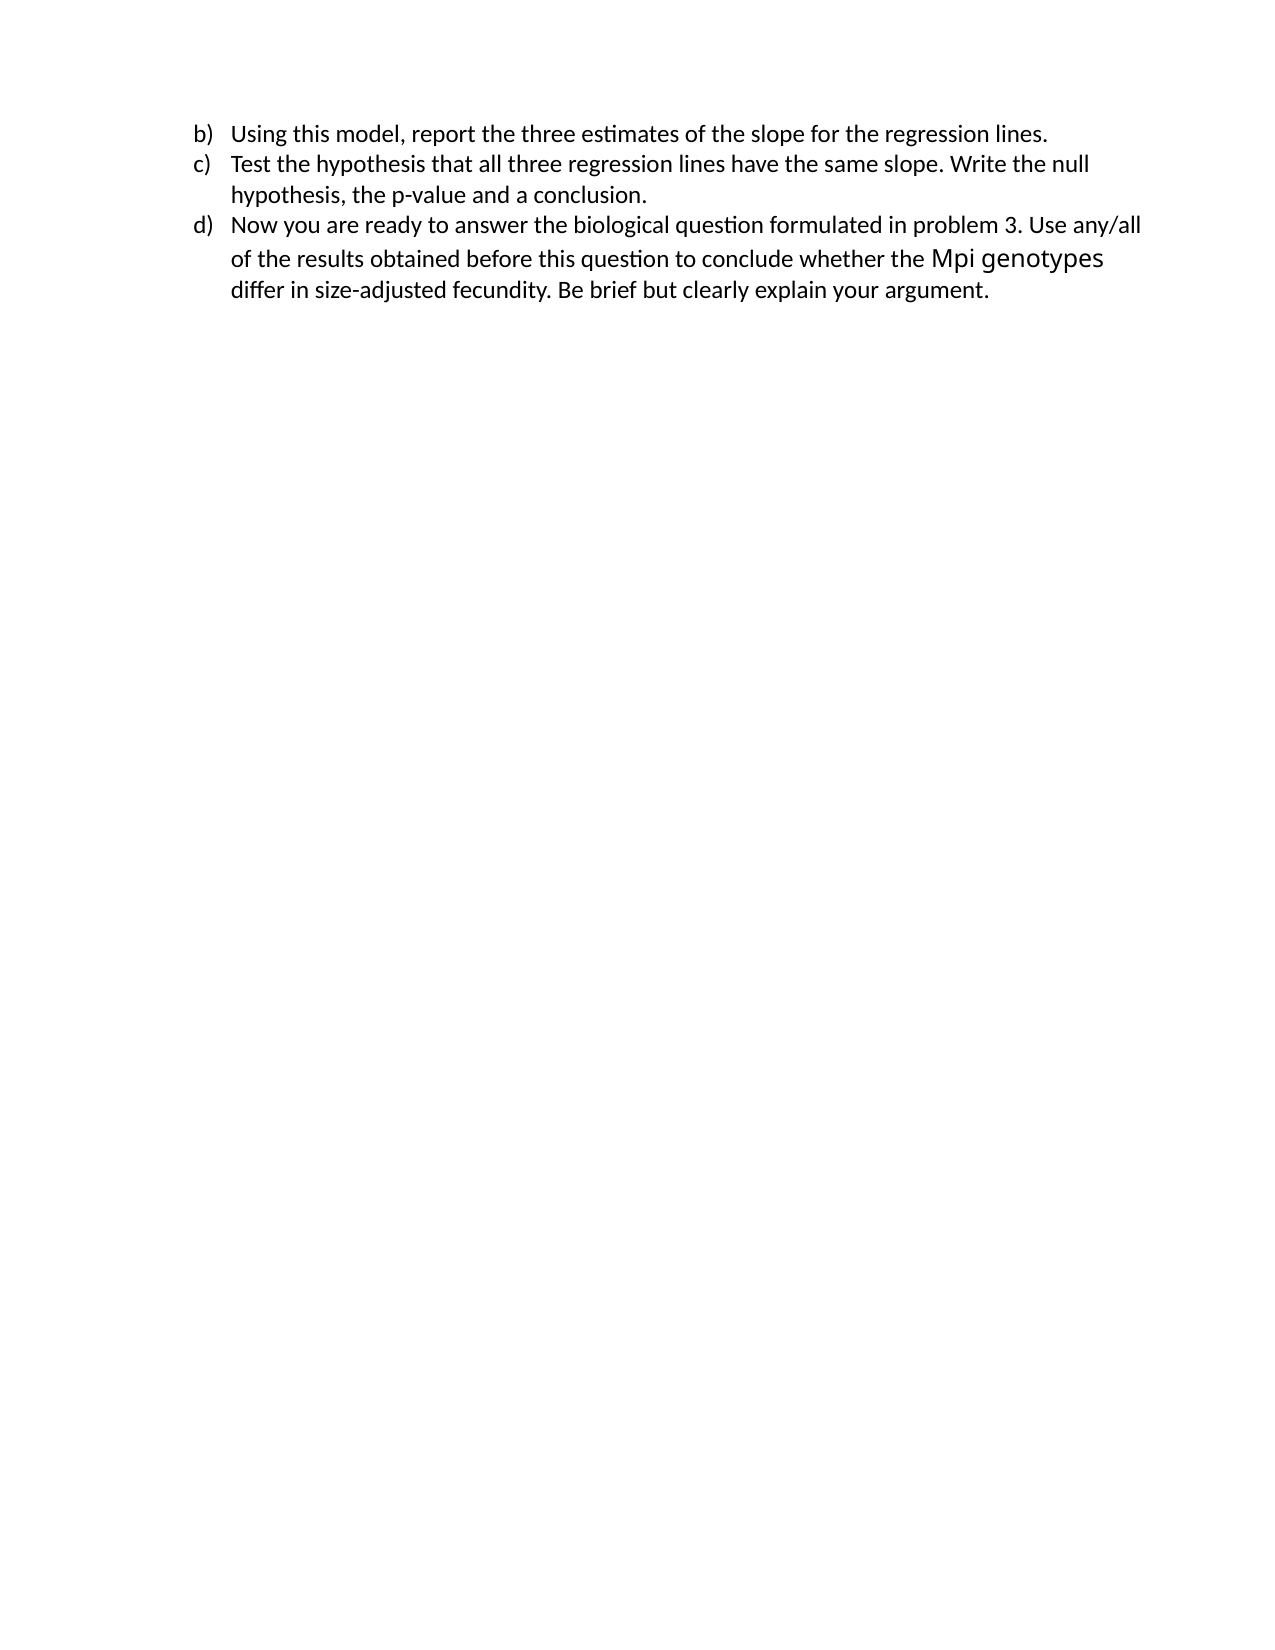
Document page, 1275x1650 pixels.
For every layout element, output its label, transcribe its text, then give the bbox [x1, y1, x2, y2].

list Now you are ready to answer the biological question formulated in problem 3. Use any/all of the results obtained before this question to conclude whether the Mpi genotypes differ in size-adjusted fecundity. Be brief but clearly explain your argument. [193, 210, 1157, 305]
list Using this model, report the three estimates of the slope for the regression lines. [193, 118, 1157, 149]
list Test the hypothesis that all three regression lines have the same slope. Write the null hypothesis, the p-value and a conclusion. [193, 149, 1157, 210]
